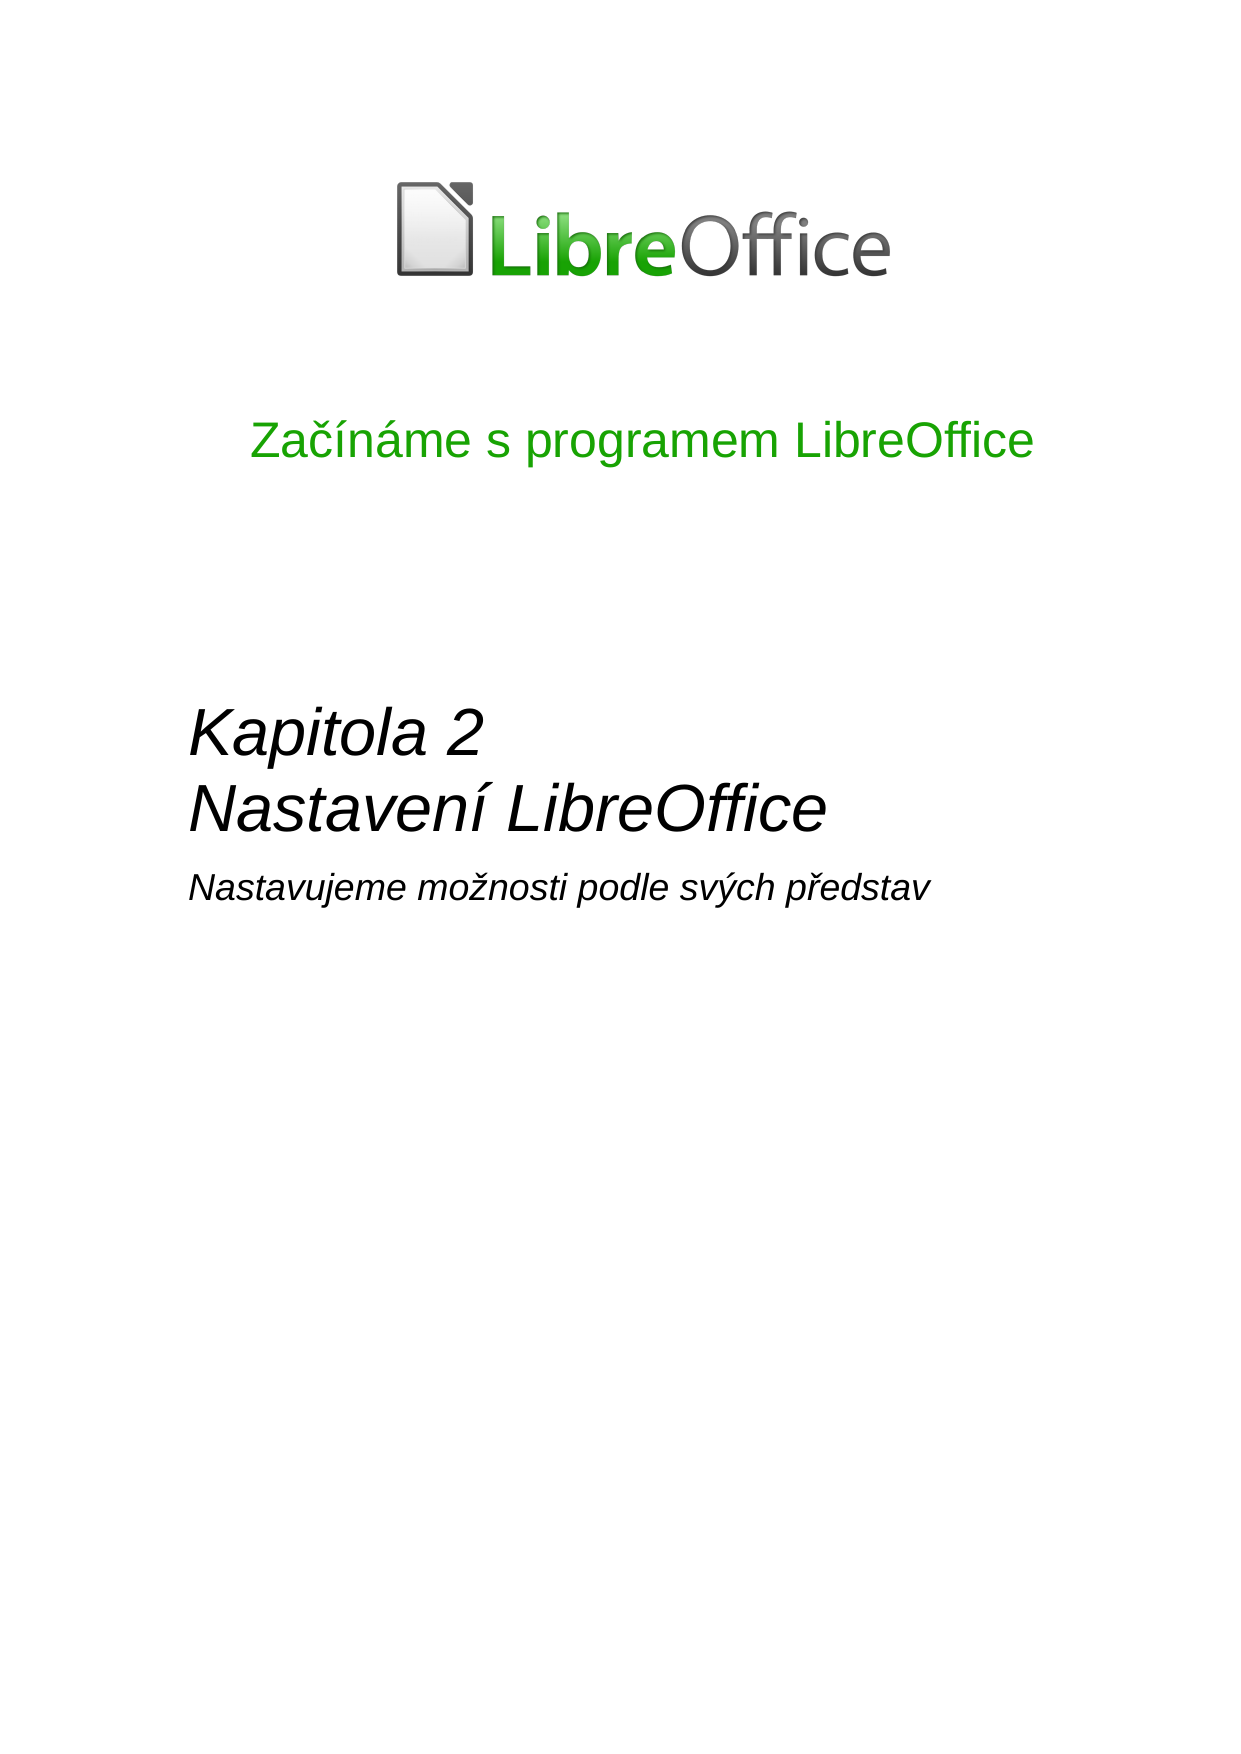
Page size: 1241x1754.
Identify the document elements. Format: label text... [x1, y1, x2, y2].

title Kapitola 2 Nastavení LibreOffice [188, 693, 1098, 846]
subtitle Nastavujeme možnosti podle svých představ [188, 866, 1098, 909]
text Začínáme s programem LibreOffice [188, 410, 1098, 468]
picture [392, 177, 893, 283]
